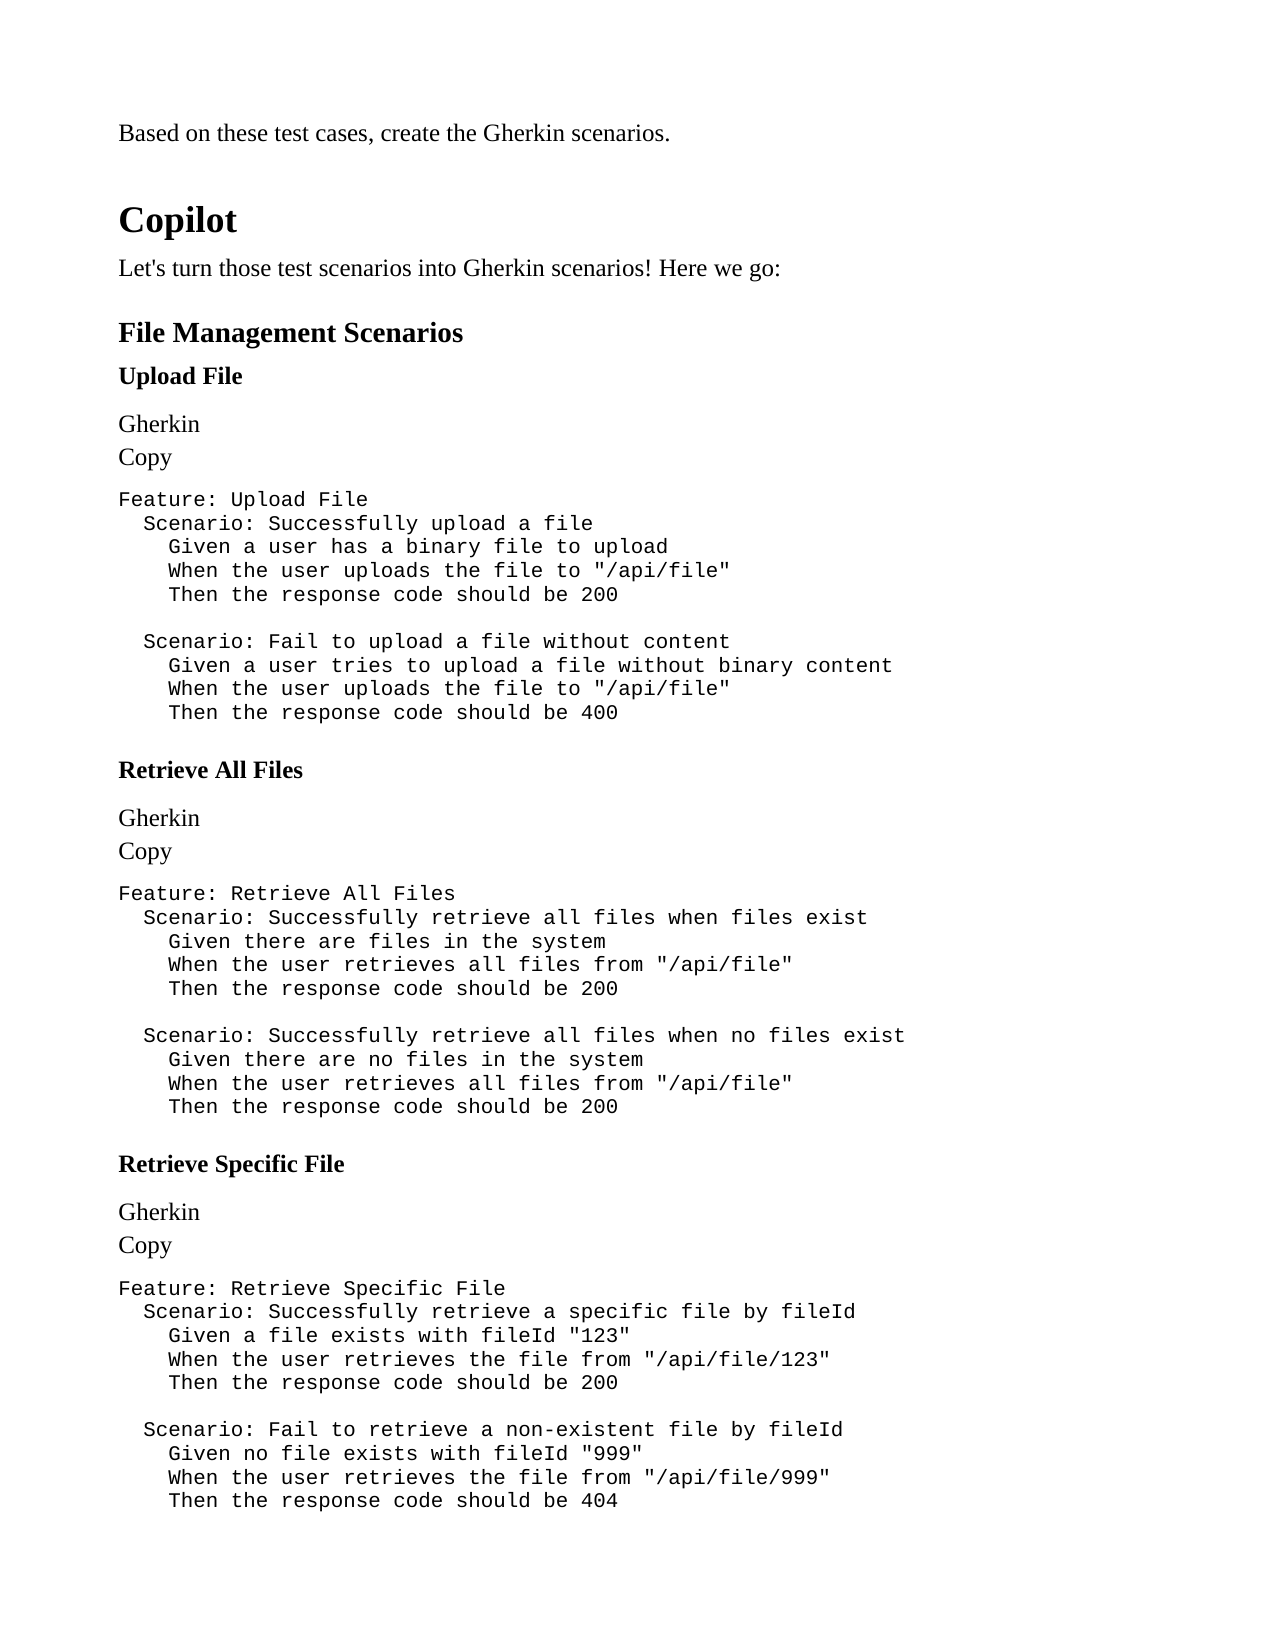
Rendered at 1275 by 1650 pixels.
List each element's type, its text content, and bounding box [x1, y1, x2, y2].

text Given no file exists with fileId "999" [118, 1443, 1157, 1467]
text Based on these test cases, create the Gherkin scenarios. [118, 118, 1157, 147]
text Then the response code should be 200 [118, 1096, 1157, 1120]
text Given there are files in the system [118, 931, 1157, 954]
text Retrieve Specific File [118, 1149, 1157, 1178]
text Scenario: Successfully retrieve all files when no files exist [118, 1025, 1157, 1049]
text Then the response code should be 200 [118, 978, 1157, 1002]
text Then the response code should be 200 [118, 1372, 1157, 1396]
text Gherkin [118, 803, 1157, 832]
text Scenario: Fail to upload a file without content [118, 631, 1157, 655]
subtitle Copilot [118, 197, 1157, 240]
text Scenario: Successfully retrieve a specific file by fileId [118, 1301, 1157, 1325]
text Copy [118, 1230, 1157, 1259]
text Gherkin [118, 409, 1157, 437]
text Then the response code should be 400 [118, 702, 1157, 726]
text Given a file exists with fileId "123" [118, 1325, 1157, 1348]
text Feature: Retrieve Specific File [118, 1278, 1157, 1301]
text Feature: Upload File [118, 489, 1157, 513]
text When the user uploads the file to "/api/file" [118, 560, 1157, 584]
text Scenario: Successfully upload a file [118, 513, 1157, 537]
text Given a user tries to upload a file without binary content [118, 655, 1157, 678]
text Then the response code should be 404 [118, 1490, 1157, 1514]
text Scenario: Fail to retrieve a non-existent file by fileId [118, 1419, 1157, 1443]
text Copy [118, 442, 1157, 470]
text Given there are no files in the system [118, 1049, 1157, 1073]
text Scenario: Successfully retrieve all files when files exist [118, 907, 1157, 931]
subtitle File Management Scenarios [118, 315, 1157, 348]
text When the user retrieves the file from "/api/file/123" [118, 1348, 1157, 1372]
text Given a user has a binary file to upload [118, 537, 1157, 560]
text Copy [118, 836, 1157, 864]
text Gherkin [118, 1197, 1157, 1226]
text When the user uploads the file to "/api/file" [118, 678, 1157, 702]
text Feature: Retrieve All Files [118, 883, 1157, 907]
text Retrieve All Files [118, 755, 1157, 784]
text Then the response code should be 200 [118, 584, 1157, 607]
text When the user retrieves all files from "/api/file" [118, 1073, 1157, 1096]
text Let's turn those test scenarios into Gherkin scenarios! Here we go: [118, 253, 1157, 282]
text When the user retrieves the file from "/api/file/999" [118, 1467, 1157, 1490]
text When the user retrieves all files from "/api/file" [118, 954, 1157, 978]
text Upload File [118, 361, 1157, 390]
